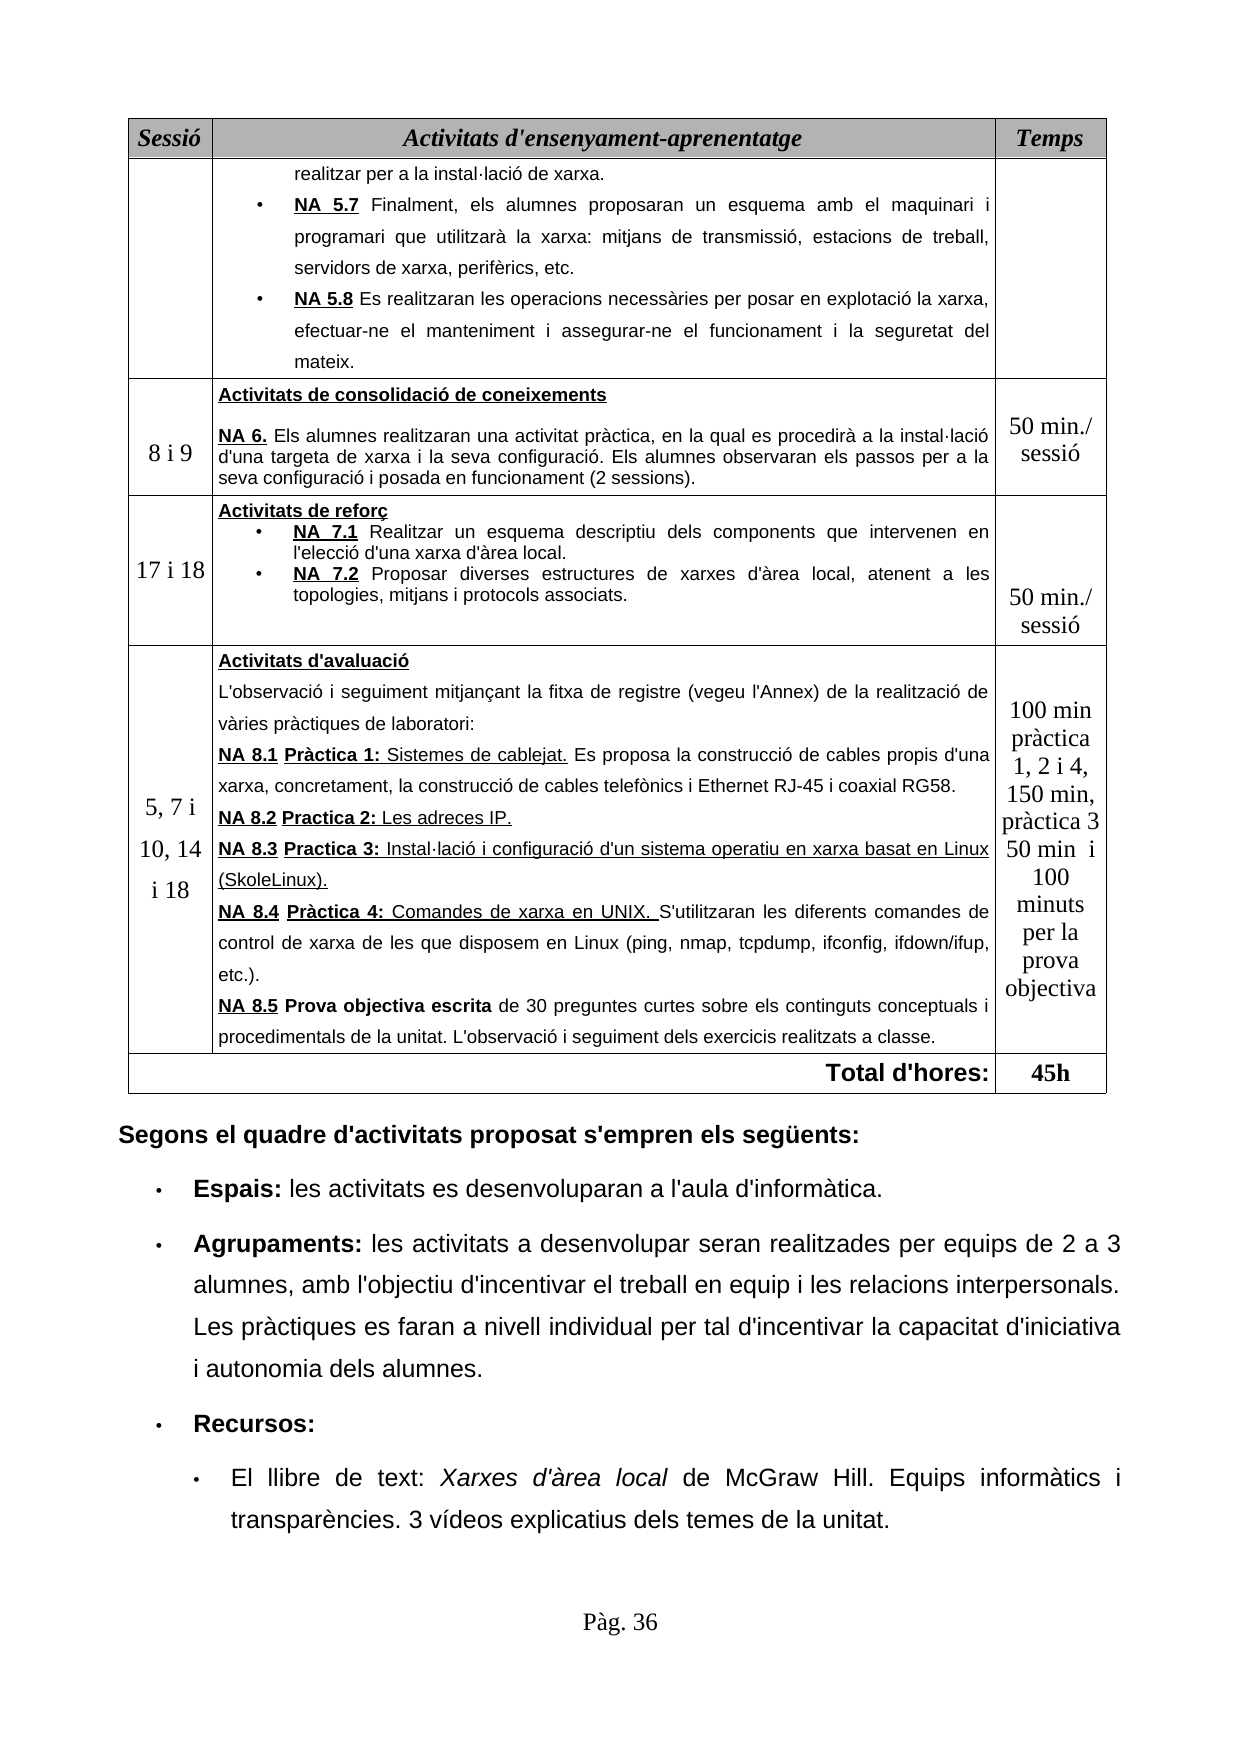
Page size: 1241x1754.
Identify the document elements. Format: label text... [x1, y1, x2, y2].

table_cell Total d'hores: [129, 1054, 995, 1093]
table_cell 50 min./ sessió [996, 496, 1106, 644]
list Espais: les activitats es desenvoluparan a l'aula d'informàtica. [156, 1175, 1122, 1203]
table_cell [129, 159, 212, 378]
text Segons el quadre d'activitats proposat s'empren els següents: [118, 1121, 1122, 1148]
table_cell 45h [996, 1054, 1106, 1093]
table_cell 8 i 9 [129, 379, 212, 494]
list Agrupaments: les activitats a desenvolupar seran realitzades per equips de 2 a 3 alumnes, amb l'objectiu d'incentivar el treball en equip i les relacions interpersonals. Les pràctiques es faran a nivell individual per tal d'incentivar la capacitat d'iniciativa i autonomia dels alumnes. [156, 1229, 1122, 1383]
table_cell Activitats d'avaluació L'observació i seguiment mitjançant la fitxa de registre (vegeu l'Annex) de la realització de vàries pràctiques de laboratori: NA 8.1 Pràctica 1: Sistemes de cablejat. Es proposa la construcció de cables propis d'una xarxa, concretament, la construcció de cables telefònics i Ethernet RJ-45 i coaxial RG58. NA 8.2 Practica 2: Les adreces IP. NA 8.3 Practica 3: Instal·lació i configuració d'un sistema operatiu en xarxa basat en Linux (SkoleLinux). NA 8.4 Pràctica 4: Comandes de xarxa en UNIX. S'utilitzaran les diferents comandes de control de xarxa de les que disposem en Linux (ping, nmap, tcpdump, ifconfig, ifdown/ifup, etc.). NA 8.5 Prova objectiva escrita de 30 preguntes curtes sobre els continguts conceptuals i procedimentals de la unitat. L'observació i seguiment dels exercicis realitzats a classe. [213, 646, 995, 1053]
table_cell 100 min pràctica 1, 2 i 4, 150 min, pràctica 3 50 min i 100 minuts per la prova objectiva [996, 646, 1106, 1053]
table_cell Activitats de consolidació de coneixements NA 6. Els alumnes realitzaran una activitat pràctica, en la qual es procedirà a la instal·lació d'una targeta de xarxa i la seva configuració. Els alumnes observaran els passos per a la seva configuració i posada en funcionament (2 sessions). [213, 379, 995, 494]
table_header Sessió [129, 119, 212, 157]
table_header Temps [996, 119, 1106, 157]
table_cell [996, 159, 1106, 378]
table_cell realitzar per a la instal·lació de xarxa. NA 5.7 Finalment, els alumnes proposaran un esquema amb el maquinari i programari que utilitzarà la xarxa: mitjans de transmissió, estacions de treball, servidors de xarxa, perifèrics, etc. NA 5.8 Es realitzaran les operacions necessàries per posar en explotació la xarxa, efectuar-ne el manteniment i assegurar-ne el funcionament i la seguretat del mateix. [213, 159, 995, 378]
list Recursos: [156, 1409, 1122, 1437]
table_cell 17 i 18 [129, 496, 212, 644]
table_cell Activitats de reforç NA 7.1 Realitzar un esquema descriptiu dels components que intervenen en l'elecció d'una xarxa d'àrea local. NA 7.2 Proposar diverses estructures de xarxes d'àrea local, atenent a les topologies, mitjans i protocols associats. [213, 496, 995, 644]
table_cell 5, 7 i 10, 14 i 18 [129, 646, 212, 1053]
table_header Activitats d'ensenyament-aprenentatge [213, 119, 995, 157]
list El llibre de text: Xarxes d'àrea local de McGraw Hill. Equips informàtics i transparències. 3 vídeos explicatius dels temes de la unitat. [193, 1464, 1122, 1533]
table_cell 50 min./ sessió [996, 379, 1106, 494]
